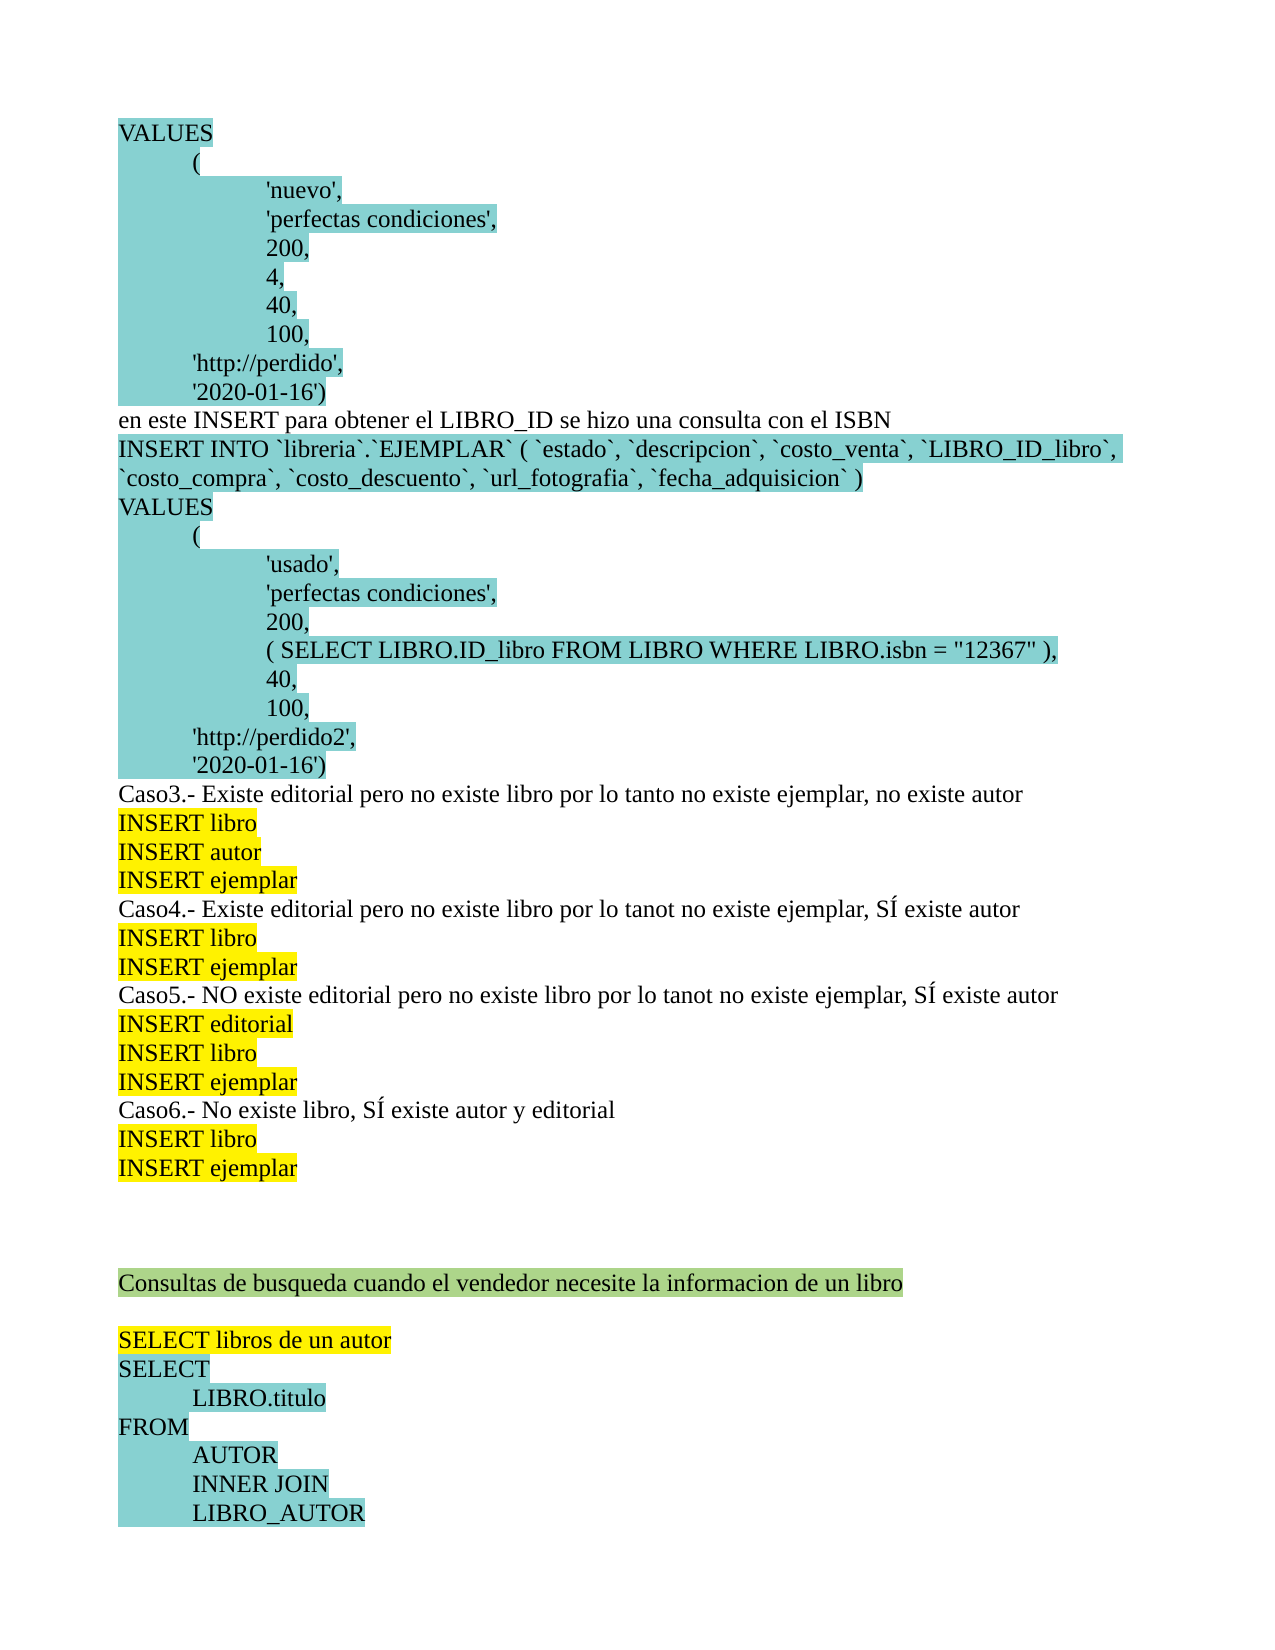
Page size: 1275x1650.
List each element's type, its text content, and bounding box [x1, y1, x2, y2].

text INSERT libro [118, 808, 1157, 837]
text VALUES [118, 492, 1157, 521]
text 40, [118, 291, 1157, 319]
text INSERT ejemplar [118, 866, 1157, 894]
text FROM [118, 1412, 1157, 1441]
text SELECT [118, 1354, 1157, 1383]
text LIBRO_AUTOR [118, 1498, 1157, 1527]
text INSERT ejemplar [118, 952, 1157, 981]
text '2020-01-16') [118, 751, 1157, 779]
text 'perfectas condiciones', [118, 204, 1157, 233]
text 100, [118, 693, 1157, 722]
text 'nuevo', [118, 176, 1157, 204]
text ( SELECT LIBRO.ID_libro FROM LIBRO WHERE LIBRO.isbn = "12367" ), [118, 636, 1157, 664]
text AUTOR [118, 1441, 1157, 1469]
text INSERT autor [118, 837, 1157, 866]
text ( [118, 521, 1157, 549]
text 'http://perdido', [118, 348, 1157, 377]
text Caso3.- Existe editorial pero no existe libro por lo tanto no existe ejemplar, no existe autor [118, 779, 1157, 808]
text LIBRO.titulo [118, 1383, 1157, 1412]
text VALUES [118, 118, 1157, 147]
text INSERT libro [118, 923, 1157, 952]
text ( [118, 147, 1157, 176]
text Caso4.- Existe editorial pero no existe libro por lo tanot no existe ejemplar, SÍ existe autor [118, 894, 1157, 923]
text INSERT ejemplar [118, 1067, 1157, 1096]
text 'http://perdido2', [118, 722, 1157, 751]
text 200, [118, 233, 1157, 262]
text 100, [118, 319, 1157, 348]
text '2020-01-16') [118, 377, 1157, 406]
text INSERT libro [118, 1124, 1157, 1153]
text INNER JOIN [118, 1469, 1157, 1498]
text 4, [118, 262, 1157, 291]
text INSERT libro [118, 1038, 1157, 1067]
text en este INSERT para obtener el LIBRO_ID se hizo una consulta con el ISBN [118, 406, 1157, 434]
text 'perfectas condiciones', [118, 578, 1157, 607]
text 200, [118, 607, 1157, 636]
text INSERT editorial [118, 1009, 1157, 1038]
text 'usado', [118, 549, 1157, 578]
text INSERT INTO `libreria`.`EJEMPLAR` ( `estado`, `descripcion`, `costo_venta`, `LIBRO_ID_libro`, `costo_compra`, `costo_descuento`, `url_fotografia`, `fecha_adquisicion` ) [118, 434, 1157, 492]
text Caso5.- NO existe editorial pero no existe libro por lo tanot no existe ejemplar, SÍ existe autor [118, 981, 1157, 1009]
text INSERT ejemplar [118, 1153, 1157, 1182]
text Caso6.- No existe libro, SÍ existe autor y editorial [118, 1096, 1157, 1124]
text Consultas de busqueda cuando el vendedor necesite la informacion de un libro [118, 1268, 1157, 1297]
text SELECT libros de un autor [118, 1326, 1157, 1354]
text 40, [118, 664, 1157, 693]
